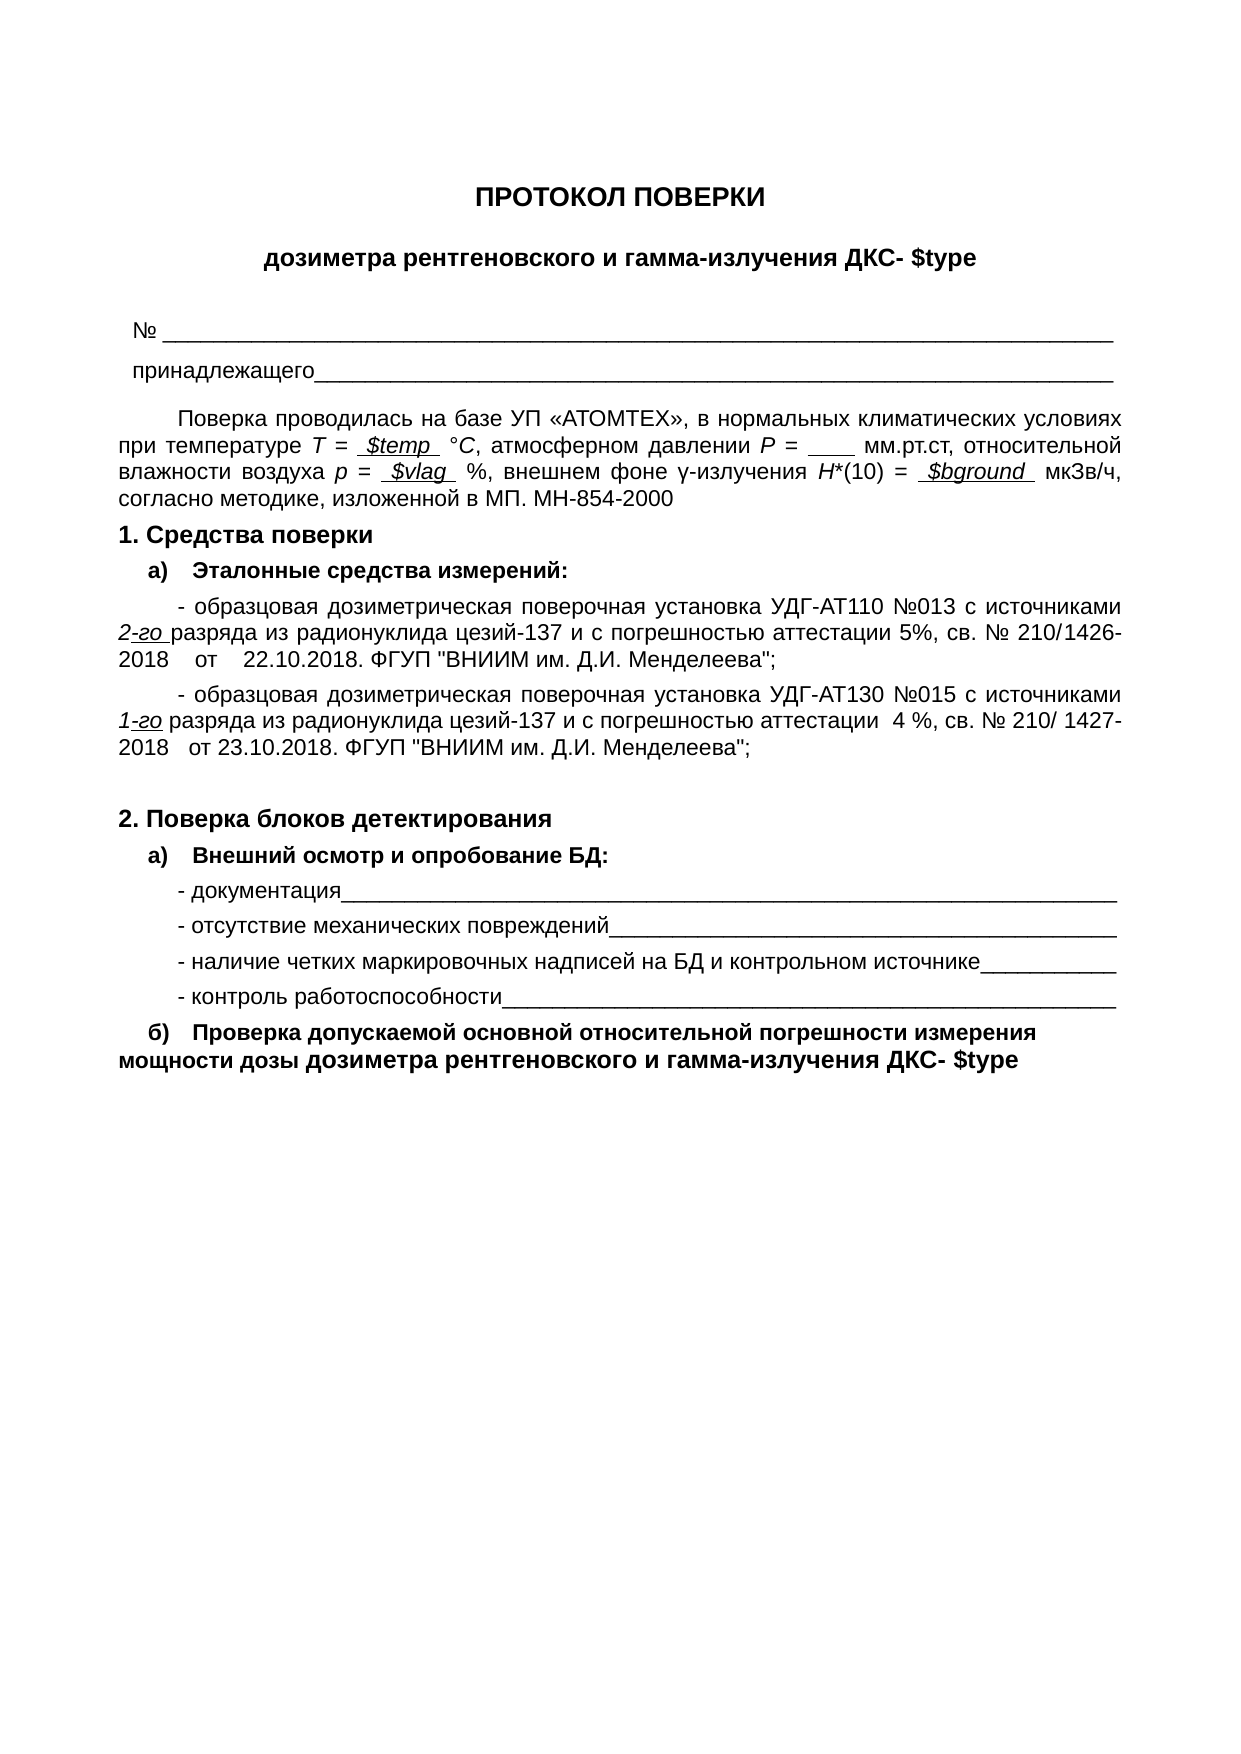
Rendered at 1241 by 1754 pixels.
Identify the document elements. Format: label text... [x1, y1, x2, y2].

text 1. Средства поверки [118, 520, 1122, 548]
text ПРОТОКОЛ ПОВЕРКИ [118, 181, 1122, 212]
text б) Проверка допускаемой основной относительной погрешности измерения мощности дозы дозиметра рентгеновского и гамма-излучения ДКС- $type [118, 1018, 1122, 1073]
text - отсутствие механических повреждений [118, 912, 1122, 939]
text - образцовая дозиметрическая поверочная установка УДГ-АТ130 №015 с источниками 1-го разряда из радионуклида цезий-137 и с погрешностью аттестации 4 %, св. № 210/ 1427-2018 от 23.10.2018. ФГУП "ВНИИМ им. Д.И. Менделеева"; [118, 681, 1122, 760]
text № [132, 317, 1122, 344]
text - контроль работоспособности [118, 983, 1122, 1009]
text - образцовая дозиметрическая поверочная установка УДГ-АТ110 №013 с источниками 2-го разряда из радионуклида цезий-137 и с погрешностью аттестации 5%, св. № 210/1426-2018 от 22.10.2018. ФГУП "ВНИИМ им. Д.И. Менделеева"; [118, 593, 1122, 672]
text - документация [118, 877, 1122, 903]
text дозиметра рентгеновского и гамма-излучения ДКС- $type [118, 243, 1122, 272]
text принадлежащего [132, 357, 1122, 383]
text а) Внешний осмотр и опробование БД: [118, 842, 1122, 868]
text - наличие четких маркировочных надписей на БД и контрольном источнике [118, 948, 1122, 974]
text а) Эталонные средства измерений: [118, 557, 1122, 584]
text 2. Поверка блоков детектирования [118, 804, 1122, 833]
text Поверка проводилась на базе УП «АТОМТЕХ», в нормальных климатических условиях при температуре Т = $temp °С, атмосферном давлении Р = мм.рт.ст, относительной влажности воздуха р = $vlag %, внешнем фоне γ-излучения H*(10) = $bground мкЗв/ч, согласно методике, изложенной в МП. МН-854-2000 [118, 405, 1122, 511]
